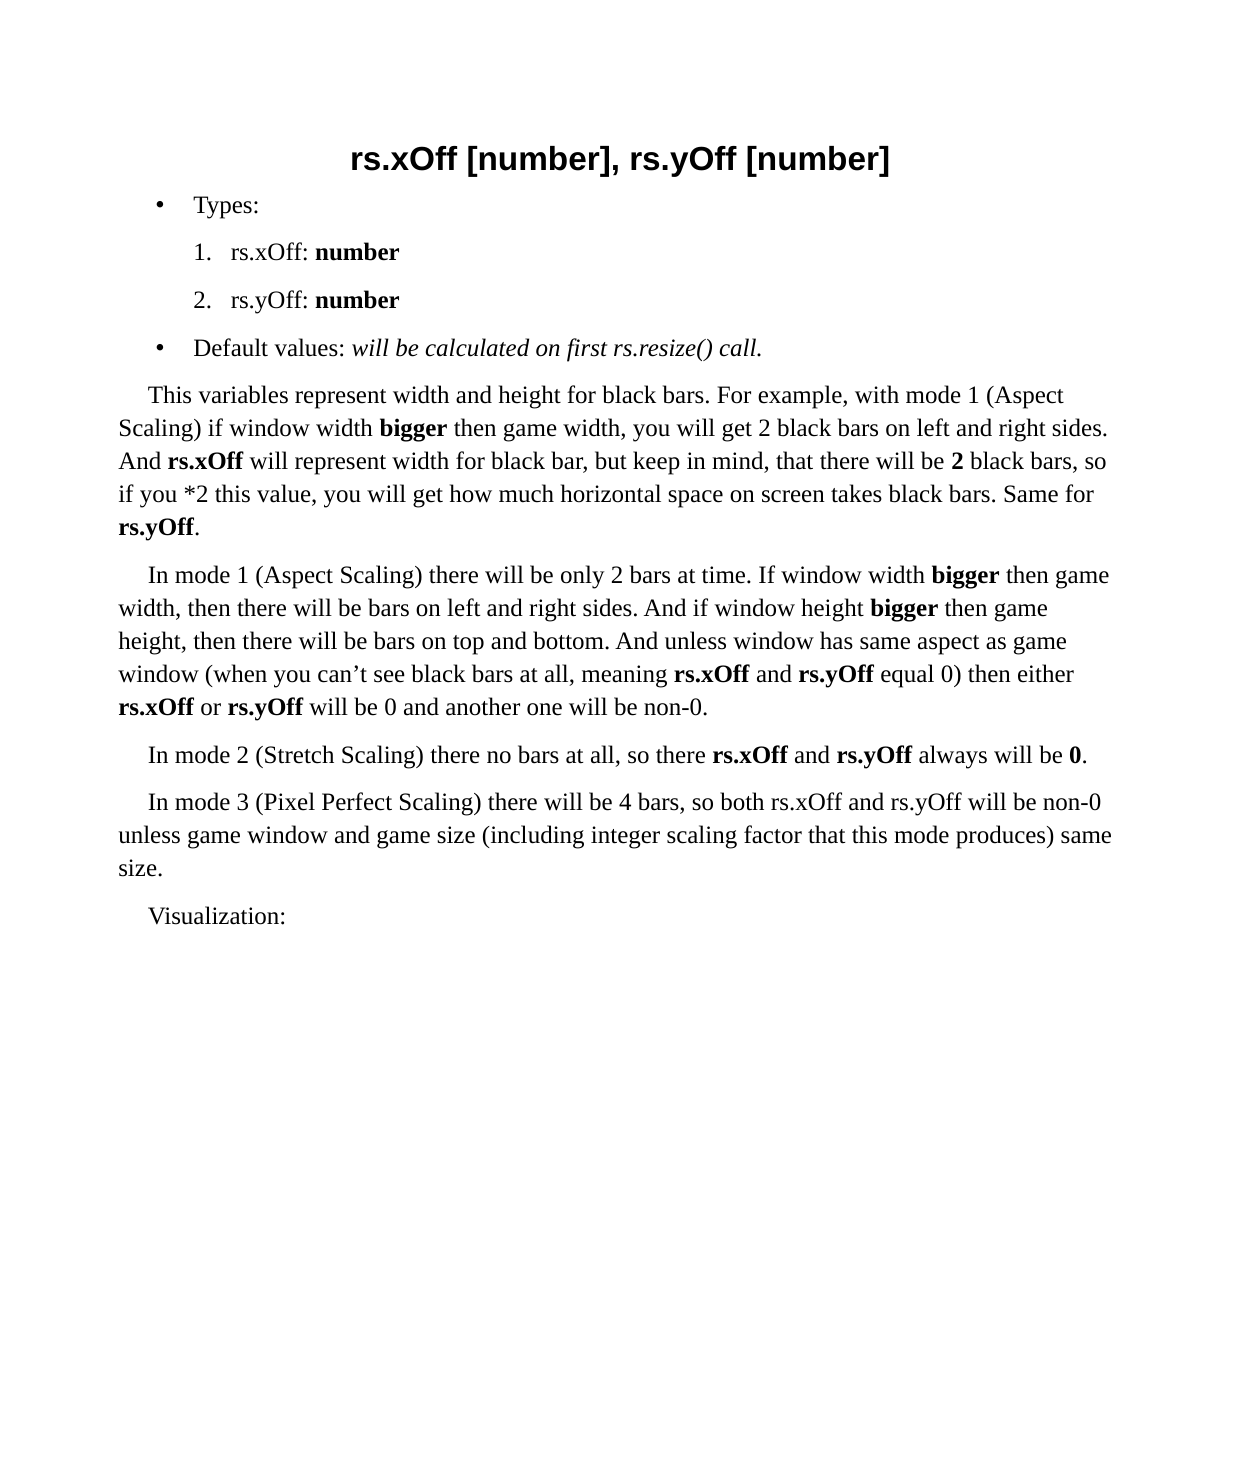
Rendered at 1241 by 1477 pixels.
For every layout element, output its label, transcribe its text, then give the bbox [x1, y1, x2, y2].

text In mode 2 (Stretch Scaling) there no bars at all, so there rs.xOff and rs.yOff always will be 0. [118, 740, 1122, 768]
list rs.xOff: number [193, 237, 1122, 266]
text In mode 1 (Aspect Scaling) there will be only 2 bars at time. If window width bigger then game width, then there will be bars on left and right sides. And if window height bigger then game height, then there will be bars on top and bottom. And unless window has same aspect as game window (when you can’t see black bars at all, meaning rs.xOff and rs.yOff equal 0) then either rs.xOff or rs.yOff will be 0 and another one will be non-0. [118, 560, 1122, 721]
text Visualization: [118, 901, 1122, 930]
subtitle rs.xOff [number], rs.yOff [number] [118, 139, 1122, 177]
list Default values: will be calculated on first rs.resize() call. [156, 333, 1122, 361]
text In mode 3 (Pixel Perfect Scaling) there will be 4 bars, so both rs.xOff and rs.yOff will be non-0 unless game window and game size (including integer scaling factor that this mode produces) same size. [118, 787, 1122, 882]
list Types: [156, 190, 1122, 219]
text This variables represent width and height for black bars. For example, with mode 1 (Aspect Scaling) if window width bigger then game width, you will get 2 black bars on left and right sides. And rs.xOff will represent width for black bar, but keep in mind, that there will be 2 black bars, so if you *2 this value, you will get how much horizontal space on screen takes black bars. Same for rs.yOff. [118, 380, 1122, 541]
list rs.yOff: number [193, 285, 1122, 314]
